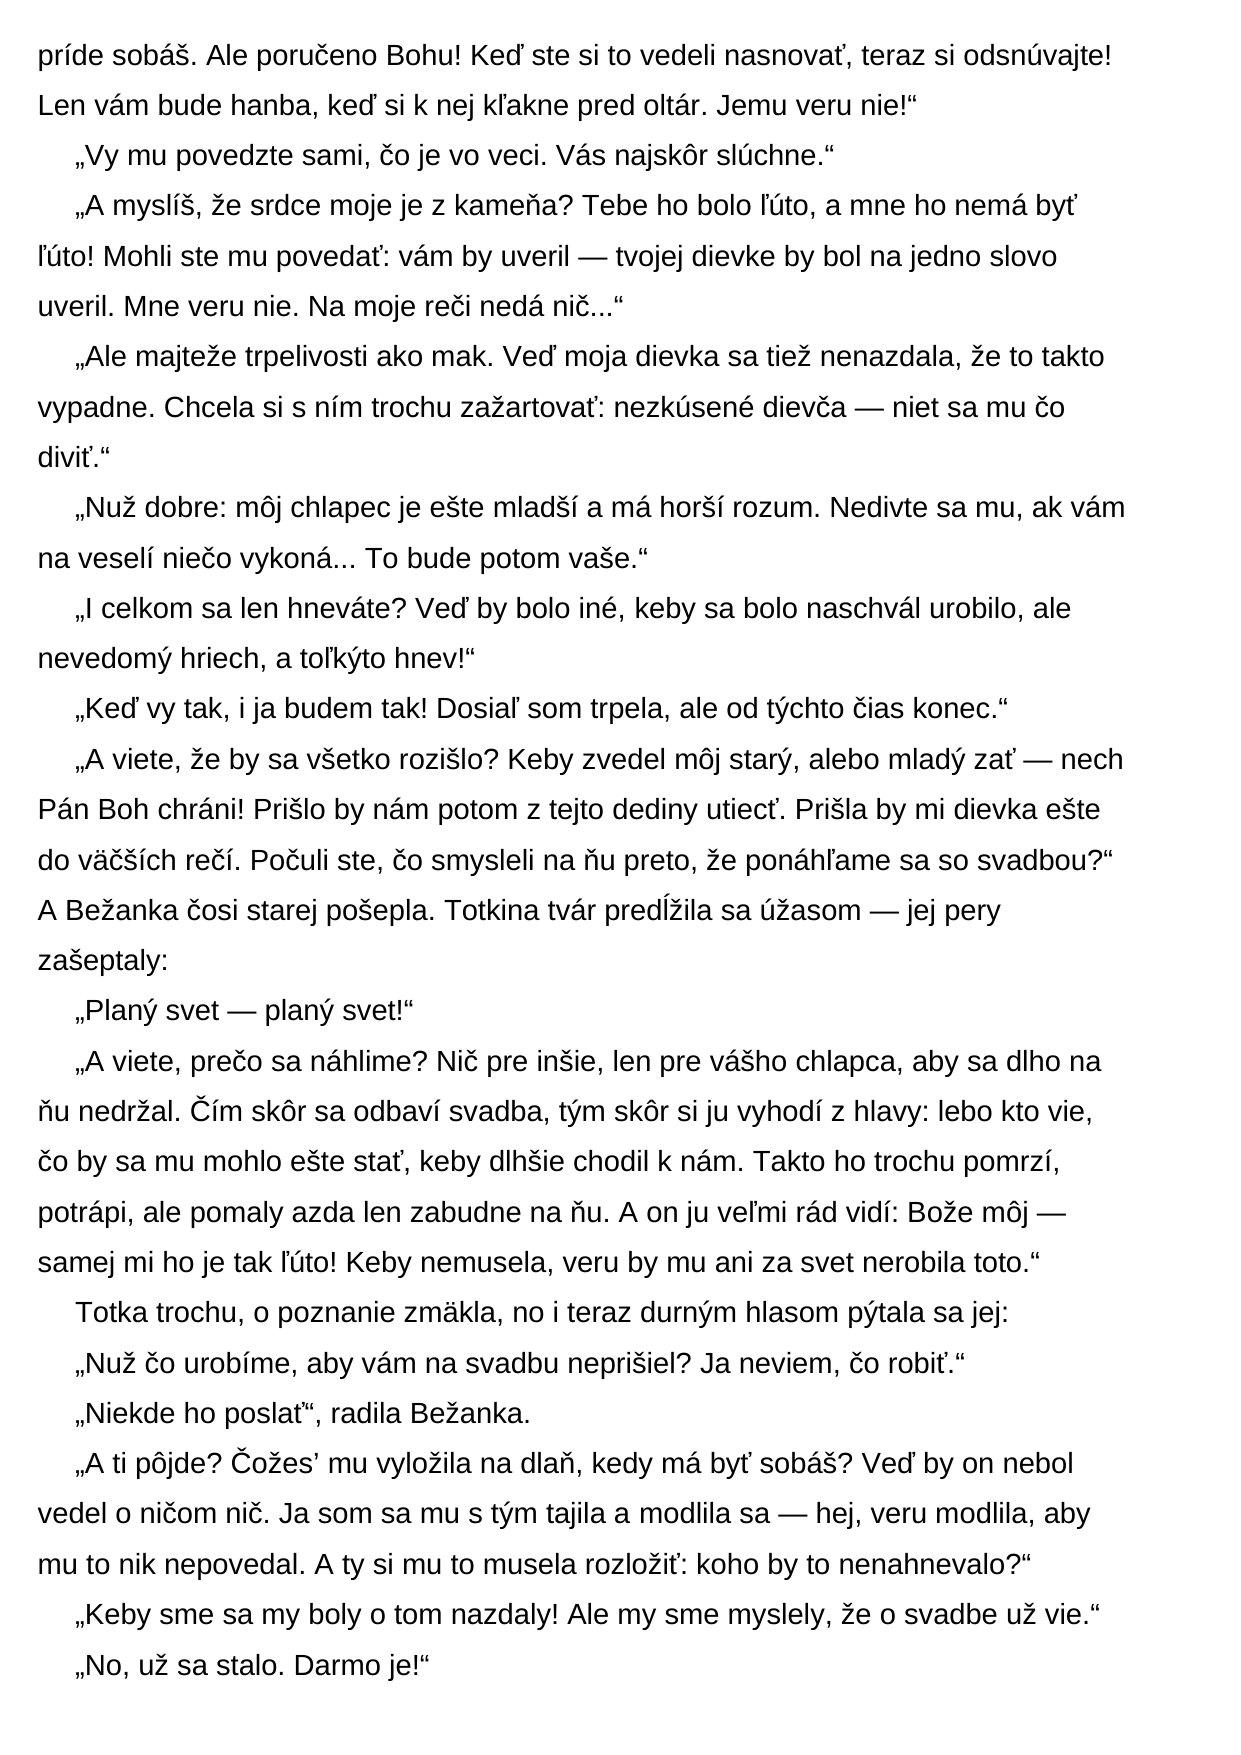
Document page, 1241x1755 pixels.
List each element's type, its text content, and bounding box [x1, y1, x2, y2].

text „Planý svet — planý svet!“ [37, 993, 1130, 1027]
text „Keby sme sa my boly o tom nazdaly! Ale my sme myslely, že o svadbe už vie.“ [37, 1597, 1130, 1631]
text „A myslíš, že srdce moje je z kameňa? Tebe ho bolo ľúto, a mne ho nemá byť ľúto! Mohli ste mu povedať: vám by uveril — tvojej dievke by bol na jedno slovo uveril. Mne veru nie. Na moje reči nedá nič...“ [37, 188, 1130, 323]
text „Nuž dobre: môj chlapec je ešte mladší a má horší rozum. Nedivte sa mu, ak vám na veselí niečo vykoná... To bude potom vaše.“ [37, 490, 1130, 574]
text „Nuž čo urobíme, aby vám na svadbu neprišiel? Ja neviem, čo robiť.“ [37, 1346, 1130, 1379]
text „I celkom sa len hneváte? Veď by bolo iné, keby sa bolo naschvál urobilo, ale nevedomý hriech, a toľkýto hnev!“ [37, 591, 1130, 675]
text príde sobáš. Ale poručeno Bohu! Keď ste si to vedeli nasnovať, teraz si odsnúvajte! Len vám bude hanba, keď si k nej kľakne pred oltár. Jemu veru nie!“ [37, 37, 1130, 121]
text „A ti pôjde? Čožes’ mu vyložila na dlaň, kedy má byť sobáš? Veď by on nebol vedel o ničom nič. Ja som sa mu s tým tajila a modlila sa — hej, veru modlila, aby mu to nik nepovedal. A ty si mu to musela rozložiť: koho by to nenahnevalo?“ [37, 1446, 1130, 1580]
text „A viete, prečo sa náhlime? Nič pre inšie, len pre vášho chlapca, aby sa dlho na ňu nedržal. Čím skôr sa odbaví svadba, tým skôr si ju vyhodí z hlavy: lebo kto vie, čo by sa mu mohlo ešte stať, keby dlhšie chodil k nám. Takto ho trochu pomrzí, potrápi, ale pomaly azda len zabudne na ňu. A on ju veľmi rád vidí: Bože môj — samej mi ho je tak ľúto! Keby nemusela, veru by mu ani za svet nerobila toto.“ [37, 1044, 1130, 1278]
text „Niekde ho poslať“, radila Bežanka. [37, 1396, 1130, 1429]
text „Ale majteže trpelivosti ako mak. Veď moja dievka sa tiež nenazdala, že to takto vypadne. Chcela si s ním trochu zažartovať: nezkúsené dievča — niet sa mu čo diviť.“ [37, 339, 1130, 473]
text „A viete, že by sa všetko rozišlo? Keby zvedel môj starý, alebo mladý zať — nech Pán Boh chráni! Prišlo by nám potom z tejto dediny utiecť. Prišla by mi dievka ešte do väčších rečí. Počuli ste, čo smysleli na ňu preto, že ponáhľame sa so svadbou?“ A Bežanka čosi starej pošepla. Totkina tvár predĺžila sa úžasom — jej pery zašeptaly: [37, 742, 1130, 977]
text „Vy mu povedzte sami, čo je vo veci. Vás najskôr slúchne.“ [37, 138, 1130, 172]
text „No, už sa stalo. Darmo je!“ [37, 1647, 1130, 1681]
text Totka trochu, o poznanie zmäkla, no i teraz durným hlasom pýtala sa jej: [37, 1295, 1130, 1329]
text „Keď vy tak, i ja budem tak! Dosiaľ som trpela, ale od týchto čias konec.“ [37, 692, 1130, 725]
